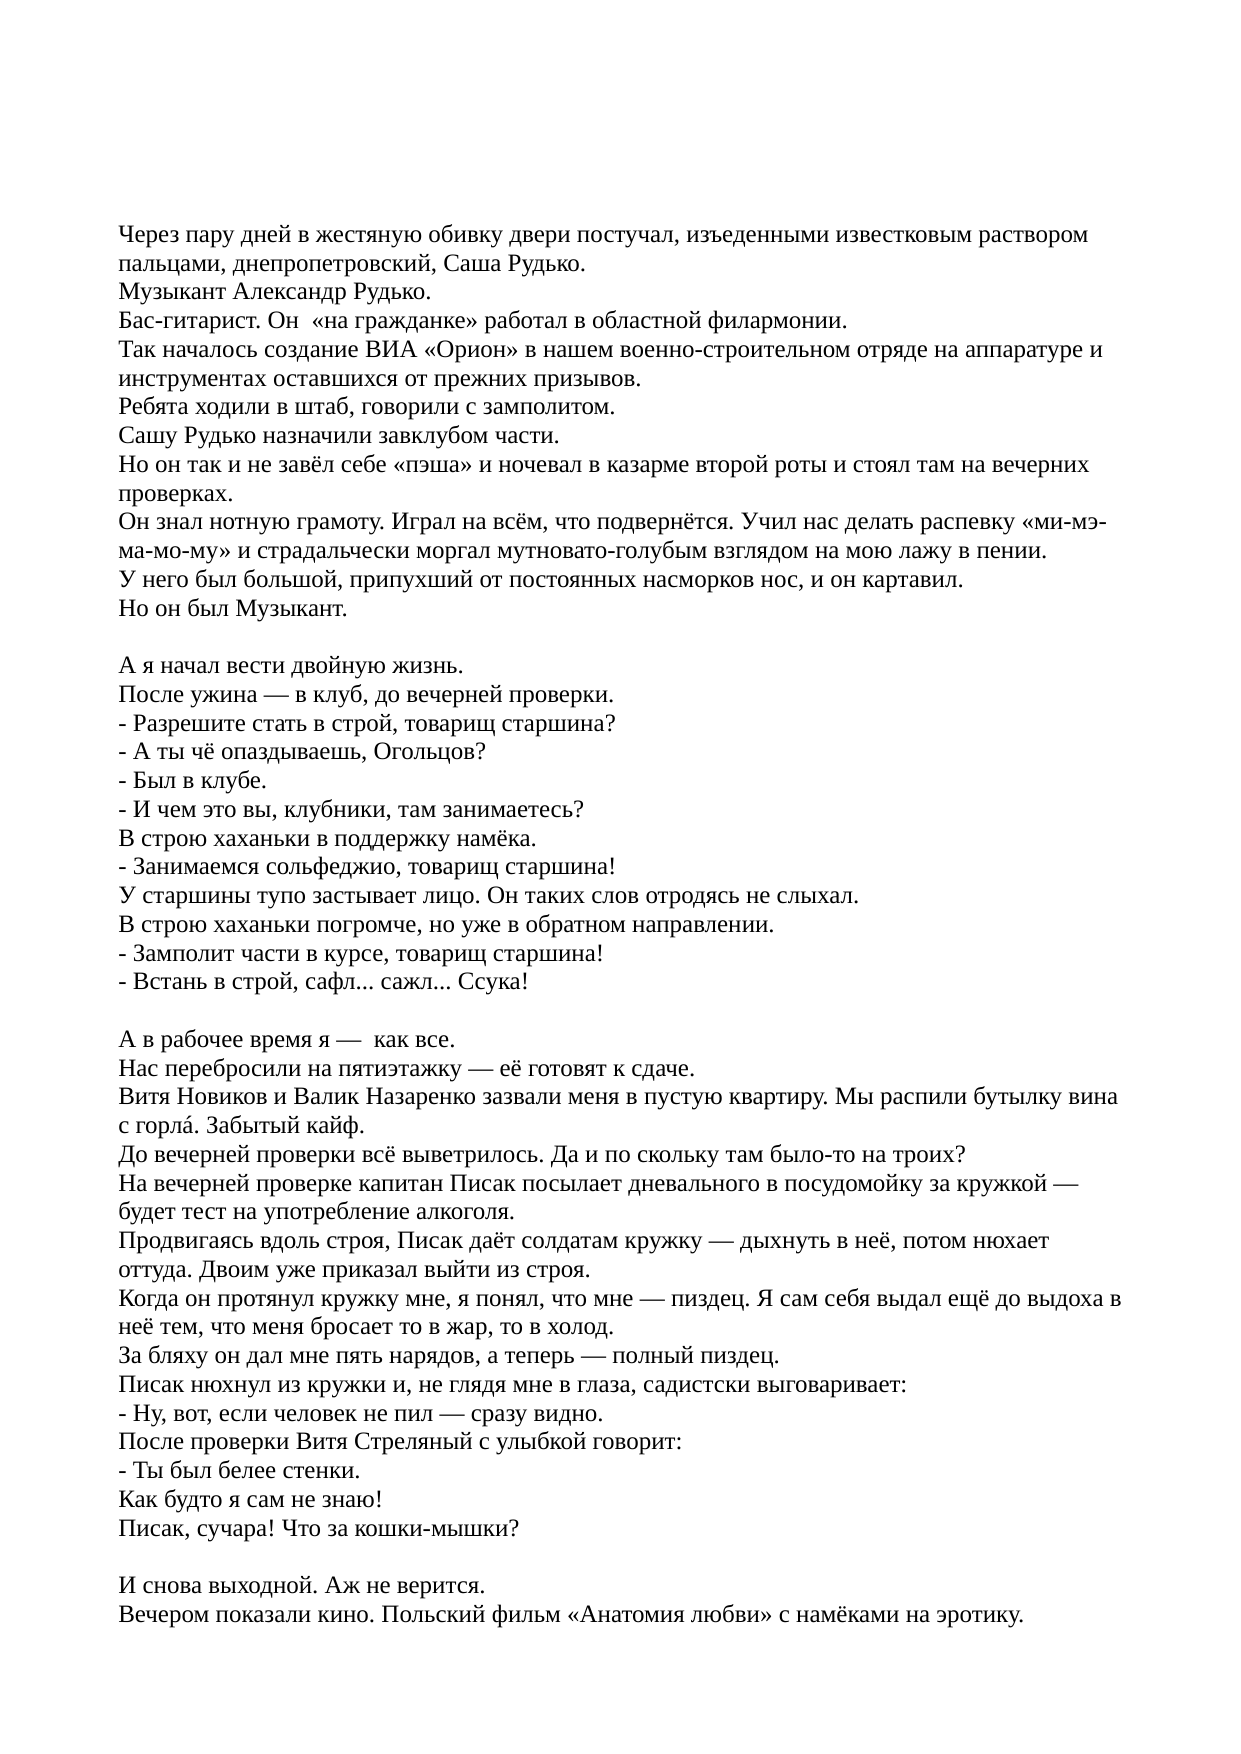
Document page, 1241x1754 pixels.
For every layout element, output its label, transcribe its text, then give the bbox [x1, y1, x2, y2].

text Когда он протянул кружку мне, я понял, что мне — пиздец. Я сам себя выдал ещё до выдоха в неё тем, что меня бросает то в жар, то в холод. [118, 1283, 1122, 1340]
text Через пару дней в жестяную обивку двери постучал, изъеденными известковым раствором пальцами, днепропетровский, Саша Рудько. [118, 219, 1122, 276]
text - Замполит части в курсе, товарищ старшина! [118, 938, 1122, 966]
text Но он был Музыкант. [118, 593, 1122, 621]
text В строю хаханьки в поддержку намёка. [118, 823, 1122, 851]
text Ребята ходили в штаб, говорили с замполитом. [118, 391, 1122, 420]
text Витя Новиков и Валик Назаренко зазвали меня в пустую квартиру. Мы распили бутылку вина с горлá. Забытый кайф. [118, 1081, 1122, 1139]
text - Разрешите стать в строй, товарищ старшина? [118, 708, 1122, 736]
text - Ну, вот, если человек не пил — сразу видно. [118, 1398, 1122, 1426]
text У него был большой, припухший от постоянных насморков нос, и он картавил. [118, 564, 1122, 593]
text После ужина — в клуб, до вечерней проверки. [118, 679, 1122, 708]
text После проверки Витя Стреляный с улыбкой говорит: [118, 1426, 1122, 1455]
text Продвигаясь вдоль строя, Писак даёт солдатам кружку — дыхнуть в неё, потом нюхает оттуда. Двоим уже приказал выйти из строя. [118, 1225, 1122, 1283]
text Так началось создание ВИА «Орион» в нашем военно-строительном отряде на аппаратуре и инструментах оставшихся от прежних призывов. [118, 334, 1122, 391]
text На вечерней проверке капитан Писак посылает дневального в посудомойку за кружкой — будет тест на употребление алкоголя. [118, 1168, 1122, 1225]
text - Был в клубе. [118, 765, 1122, 794]
text Но он так и не завёл себе «пэша» и ночевал в казарме второй роты и стоял там на вечерних проверках. [118, 449, 1122, 506]
text А в рабочее время я — как все. [118, 1024, 1122, 1053]
text А я начал вести двойную жизнь. [118, 650, 1122, 679]
text У старшины тупо застывает лицо. Он таких слов отродясь не слыхал. [118, 880, 1122, 909]
text Как будто я сам не знаю! [118, 1484, 1122, 1513]
text - Встань в строй, сафл... сажл... Ссука! [118, 966, 1122, 995]
text Писак нюхнул из кружки и, не глядя мне в глаза, садистски выговаривает: [118, 1369, 1122, 1398]
text - Ты был белее стенки. [118, 1455, 1122, 1484]
text - А ты чё опаздываешь, Огольцов? [118, 736, 1122, 765]
text Бас-гитарист. Он «на гражданке» работал в областной филармонии. [118, 305, 1122, 334]
text - Занимаемся сольфеджио, товарищ старшина! [118, 851, 1122, 880]
text - И чем это вы, клубники, там занимаетесь? [118, 794, 1122, 823]
text До вечерней проверки всё выветрилось. Да и по скольку там было-то на троих? [118, 1139, 1122, 1168]
text Сашу Рудько назначили завклубом части. [118, 420, 1122, 449]
text В строю хаханьки погромче, но уже в обратном направлении. [118, 909, 1122, 938]
text За бляху он дал мне пять нарядов, а теперь — полный пиздец. [118, 1340, 1122, 1369]
text Вечером показали кино. Польский фильм «Анатомия любви» с намёками на эротику. [118, 1599, 1122, 1628]
text Нас перебросили на пятиэтажку — её готовят к сдаче. [118, 1053, 1122, 1081]
text И снова выходной. Аж не верится. [118, 1570, 1122, 1599]
text Писак, сучара! Что за кошки-мышки? [118, 1513, 1122, 1541]
text Музыкант Александр Рудько. [118, 276, 1122, 305]
text Он знал нотную грамоту. Играл на всём, что подвернётся. Учил нас делать распевку «ми-мэ-ма-мо-му» и страдальчески моргал мутновато-голубым взглядом на мою лажу в пении. [118, 506, 1122, 564]
